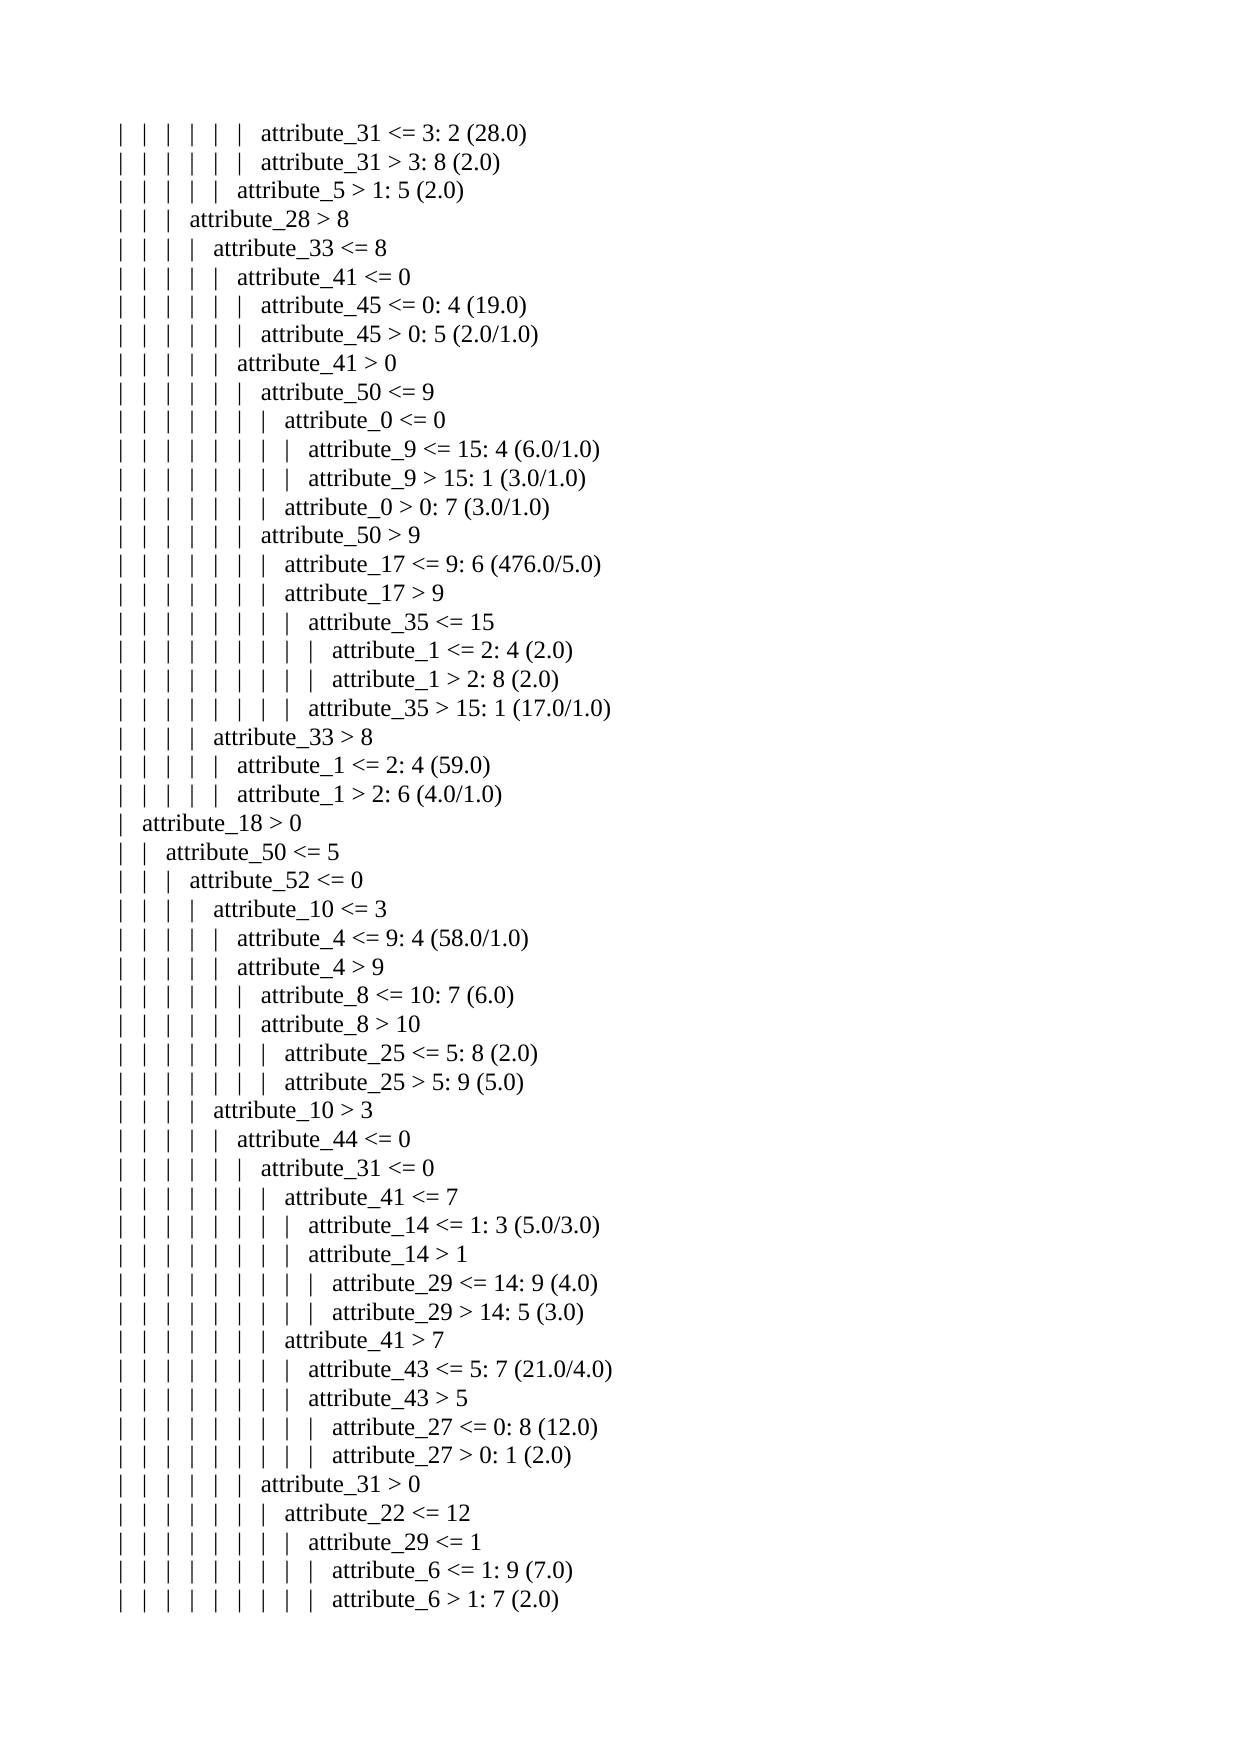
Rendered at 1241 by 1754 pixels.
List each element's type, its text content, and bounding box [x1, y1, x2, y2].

text | | | | | | | | | attribute_29 > 14: 5 (3.0) [118, 1297, 1122, 1326]
text | | | | | | | attribute_22 <= 12 [118, 1498, 1122, 1527]
text | | | attribute_52 <= 0 [118, 866, 1122, 894]
text | | | | | | | | attribute_14 <= 1: 3 (5.0/3.0) [118, 1211, 1122, 1239]
text | | | | | attribute_4 <= 9: 4 (58.0/1.0) [118, 923, 1122, 952]
text | | | | | | | | | attribute_1 <= 2: 4 (2.0) [118, 636, 1122, 664]
text | | | | | | | | attribute_43 <= 5: 7 (21.0/4.0) [118, 1354, 1122, 1383]
text | | | | | | | | | attribute_27 > 0: 1 (2.0) [118, 1441, 1122, 1469]
text | | | | | | attribute_8 > 10 [118, 1009, 1122, 1038]
text | | | | | | | | | attribute_1 > 2: 8 (2.0) [118, 664, 1122, 693]
text | | | | | | | | attribute_43 > 5 [118, 1383, 1122, 1412]
text | | | | | | attribute_31 > 3: 8 (2.0) [118, 147, 1122, 176]
text | | | | | attribute_1 <= 2: 4 (59.0) [118, 751, 1122, 779]
text | | | | | | | attribute_25 > 5: 9 (5.0) [118, 1067, 1122, 1096]
text | | | | | | | attribute_25 <= 5: 8 (2.0) [118, 1038, 1122, 1067]
text | | | | | attribute_4 > 9 [118, 952, 1122, 981]
text | | | | | | | | | attribute_6 > 1: 7 (2.0) [118, 1584, 1122, 1613]
text | | | | | | attribute_50 <= 9 [118, 377, 1122, 406]
text | | | | attribute_10 <= 3 [118, 894, 1122, 923]
text | | | | | | | attribute_41 > 7 [118, 1326, 1122, 1354]
text | | | | | | attribute_45 > 0: 5 (2.0/1.0) [118, 319, 1122, 348]
text | | | | | | | attribute_0 > 0: 7 (3.0/1.0) [118, 492, 1122, 521]
text | | | | | attribute_5 > 1: 5 (2.0) [118, 176, 1122, 204]
text | | | | | | attribute_31 <= 3: 2 (28.0) [118, 118, 1122, 147]
text | | | | | | attribute_50 > 9 [118, 521, 1122, 549]
text | | | | | | attribute_8 <= 10: 7 (6.0) [118, 981, 1122, 1009]
text | | | | | | | | attribute_35 > 15: 1 (17.0/1.0) [118, 693, 1122, 722]
text | | | | attribute_33 > 8 [118, 722, 1122, 751]
text | | | | | | | | attribute_9 <= 15: 4 (6.0/1.0) [118, 434, 1122, 463]
text | | | | | | | | | attribute_29 <= 14: 9 (4.0) [118, 1268, 1122, 1297]
text | | | | | | | attribute_41 <= 7 [118, 1182, 1122, 1211]
text | | | | | | attribute_45 <= 0: 4 (19.0) [118, 291, 1122, 319]
text | | | | | | | | attribute_35 <= 15 [118, 607, 1122, 636]
text | | | | | | | | | attribute_6 <= 1: 9 (7.0) [118, 1556, 1122, 1584]
text | | | | | | attribute_31 > 0 [118, 1469, 1122, 1498]
text | | | | | | | attribute_0 <= 0 [118, 406, 1122, 434]
text | | | | | attribute_1 > 2: 6 (4.0/1.0) [118, 779, 1122, 808]
text | | | | | attribute_41 <= 0 [118, 262, 1122, 291]
text | | | | | | | | attribute_29 <= 1 [118, 1527, 1122, 1556]
text | | | | attribute_10 > 3 [118, 1096, 1122, 1124]
text | | | | | | | | | attribute_27 <= 0: 8 (12.0) [118, 1412, 1122, 1441]
text | attribute_18 > 0 [118, 808, 1122, 837]
text | | | | | attribute_41 > 0 [118, 348, 1122, 377]
text | | | attribute_28 > 8 [118, 204, 1122, 233]
text | | | | | attribute_44 <= 0 [118, 1124, 1122, 1153]
text | | | | | | | | attribute_14 > 1 [118, 1239, 1122, 1268]
text | | | | attribute_33 <= 8 [118, 233, 1122, 262]
text | | | | | | attribute_31 <= 0 [118, 1153, 1122, 1182]
text | | | | | | | | attribute_9 > 15: 1 (3.0/1.0) [118, 463, 1122, 492]
text | | | | | | | attribute_17 <= 9: 6 (476.0/5.0) [118, 549, 1122, 578]
text | | attribute_50 <= 5 [118, 837, 1122, 866]
text | | | | | | | attribute_17 > 9 [118, 578, 1122, 607]
